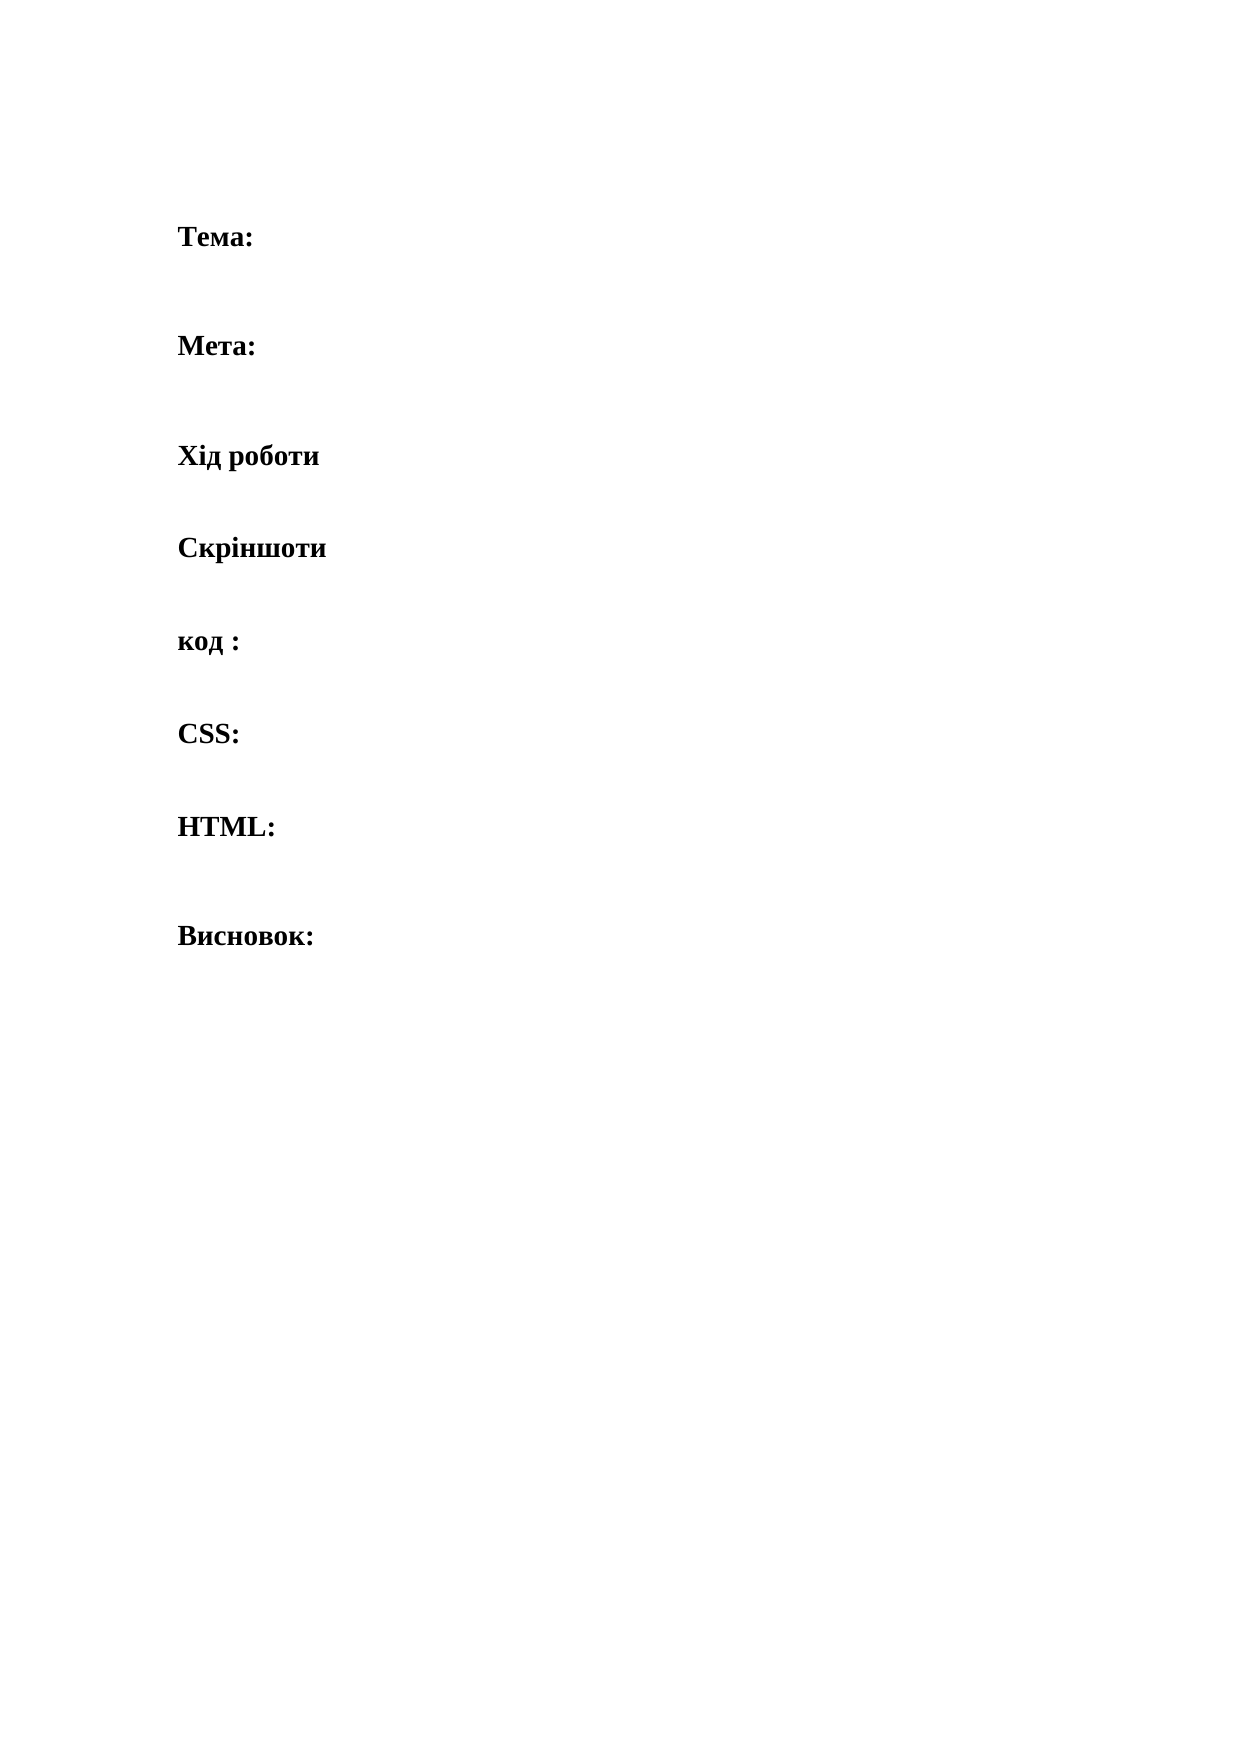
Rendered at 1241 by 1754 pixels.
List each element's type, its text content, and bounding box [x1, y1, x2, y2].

text код : [177, 623, 1152, 657]
text CSS: [177, 716, 1152, 749]
text Мета: [177, 328, 1152, 362]
text Тема: [177, 219, 1152, 253]
text HTML: [177, 809, 1152, 842]
text Висновок: [177, 918, 1152, 952]
text Хід роботи [177, 438, 1152, 471]
text Скріншоти [177, 531, 1152, 564]
